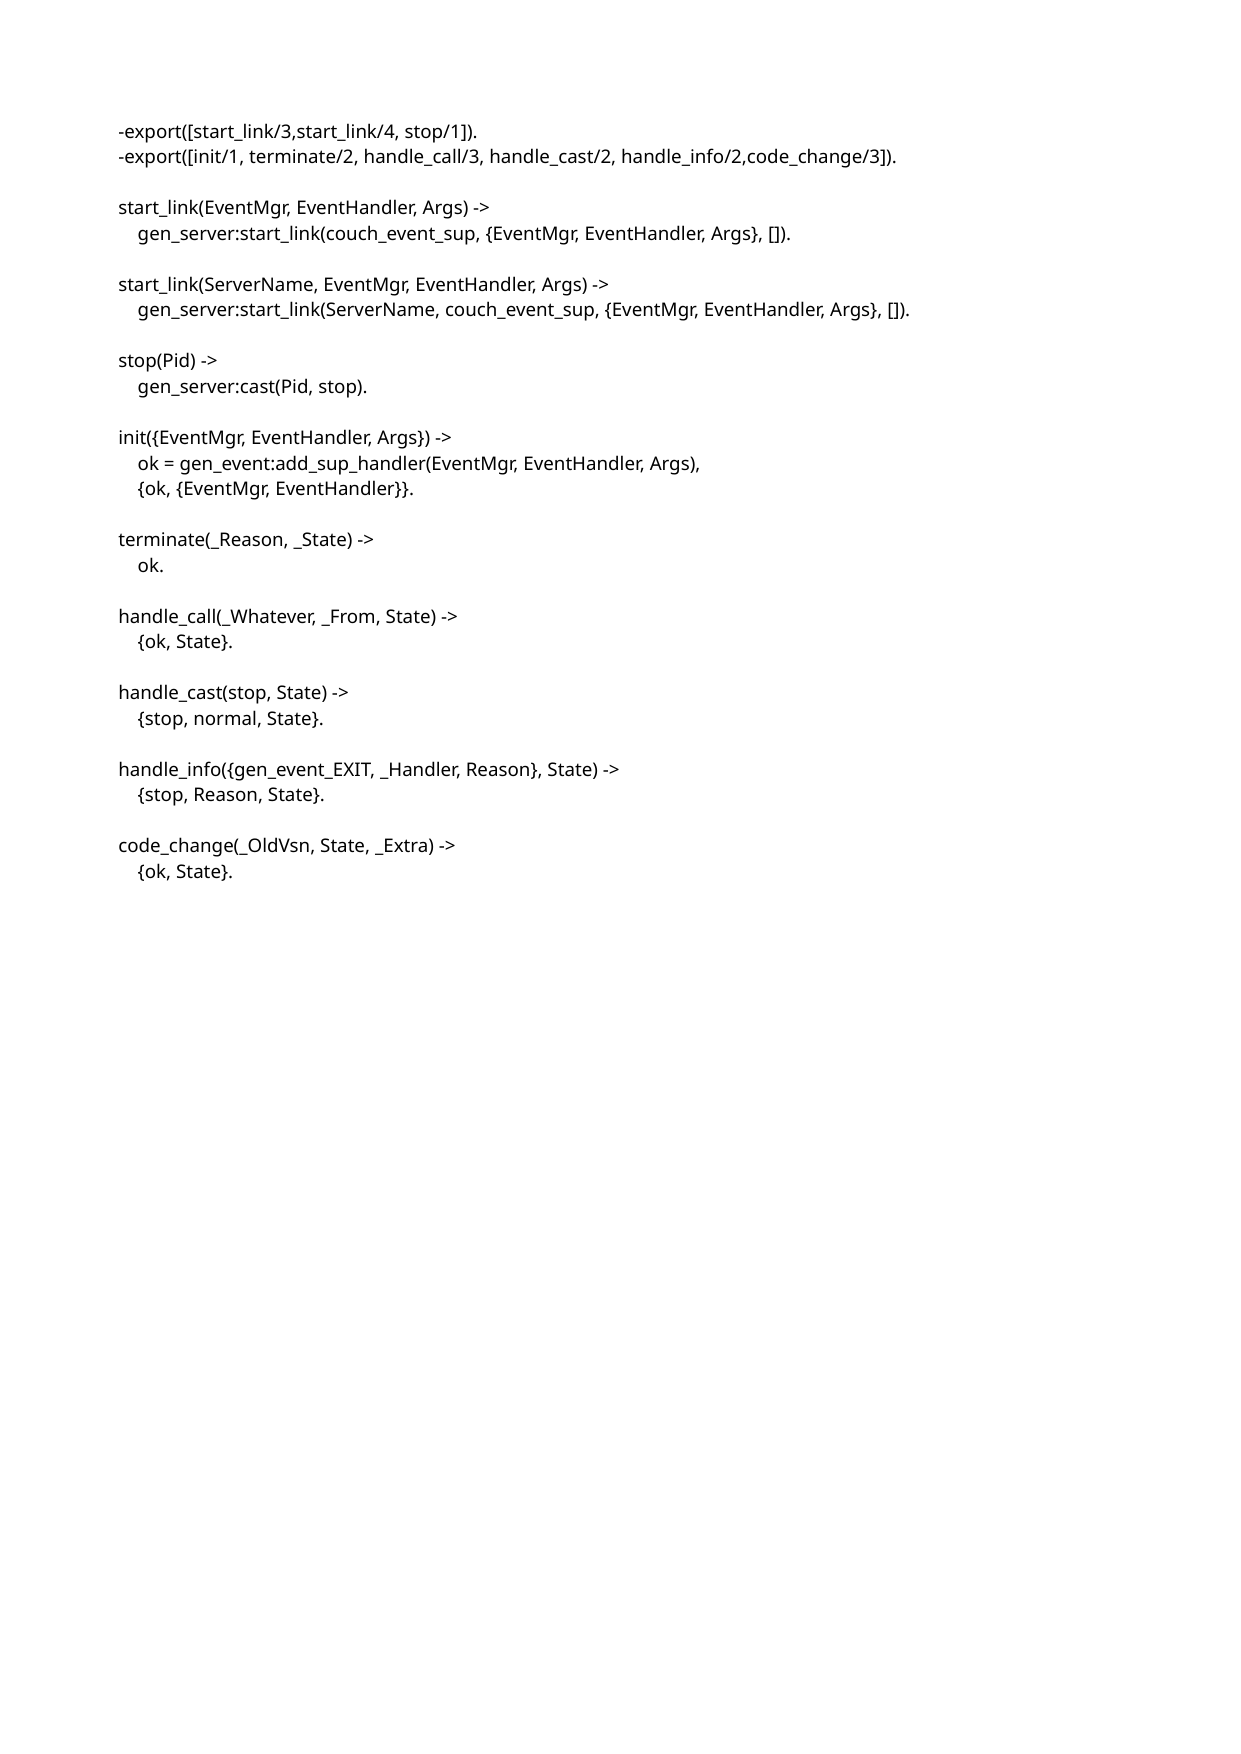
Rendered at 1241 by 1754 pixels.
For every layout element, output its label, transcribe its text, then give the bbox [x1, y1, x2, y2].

text {ok, {EventMgr, EventHandler}}. [118, 475, 1122, 501]
text handle_info({gen_event_EXIT, _Handler, Reason}, State) -> [118, 756, 1122, 782]
text ok. [118, 552, 1122, 577]
text code_change(_OldVsn, State, _Extra) -> [118, 833, 1122, 858]
text handle_call(_Whatever, _From, State) -> [118, 603, 1122, 628]
text gen_server:start_link(couch_event_sup, {EventMgr, EventHandler, Args}, []). [118, 220, 1122, 246]
text {stop, Reason, State}. [118, 782, 1122, 807]
text init({EventMgr, EventHandler, Args}) -> [118, 424, 1122, 450]
text {ok, State}. [118, 858, 1122, 884]
text gen_server:cast(Pid, stop). [118, 373, 1122, 399]
text {stop, normal, State}. [118, 705, 1122, 731]
text {ok, State}. [118, 628, 1122, 654]
text handle_cast(stop, State) -> [118, 679, 1122, 705]
text start_link(EventMgr, EventHandler, Args) -> [118, 195, 1122, 220]
text terminate(_Reason, _State) -> [118, 526, 1122, 552]
text stop(Pid) -> [118, 348, 1122, 373]
text -export([start_link/3,start_link/4, stop/1]). [118, 118, 1122, 144]
text -export([init/1, terminate/2, handle_call/3, handle_cast/2, handle_info/2,code_change/3]). [118, 144, 1122, 169]
text ok = gen_event:add_sup_handler(EventMgr, EventHandler, Args), [118, 450, 1122, 475]
text start_link(ServerName, EventMgr, EventHandler, Args) -> [118, 271, 1122, 297]
text gen_server:start_link(ServerName, couch_event_sup, {EventMgr, EventHandler, Args}, []). [118, 297, 1122, 322]
